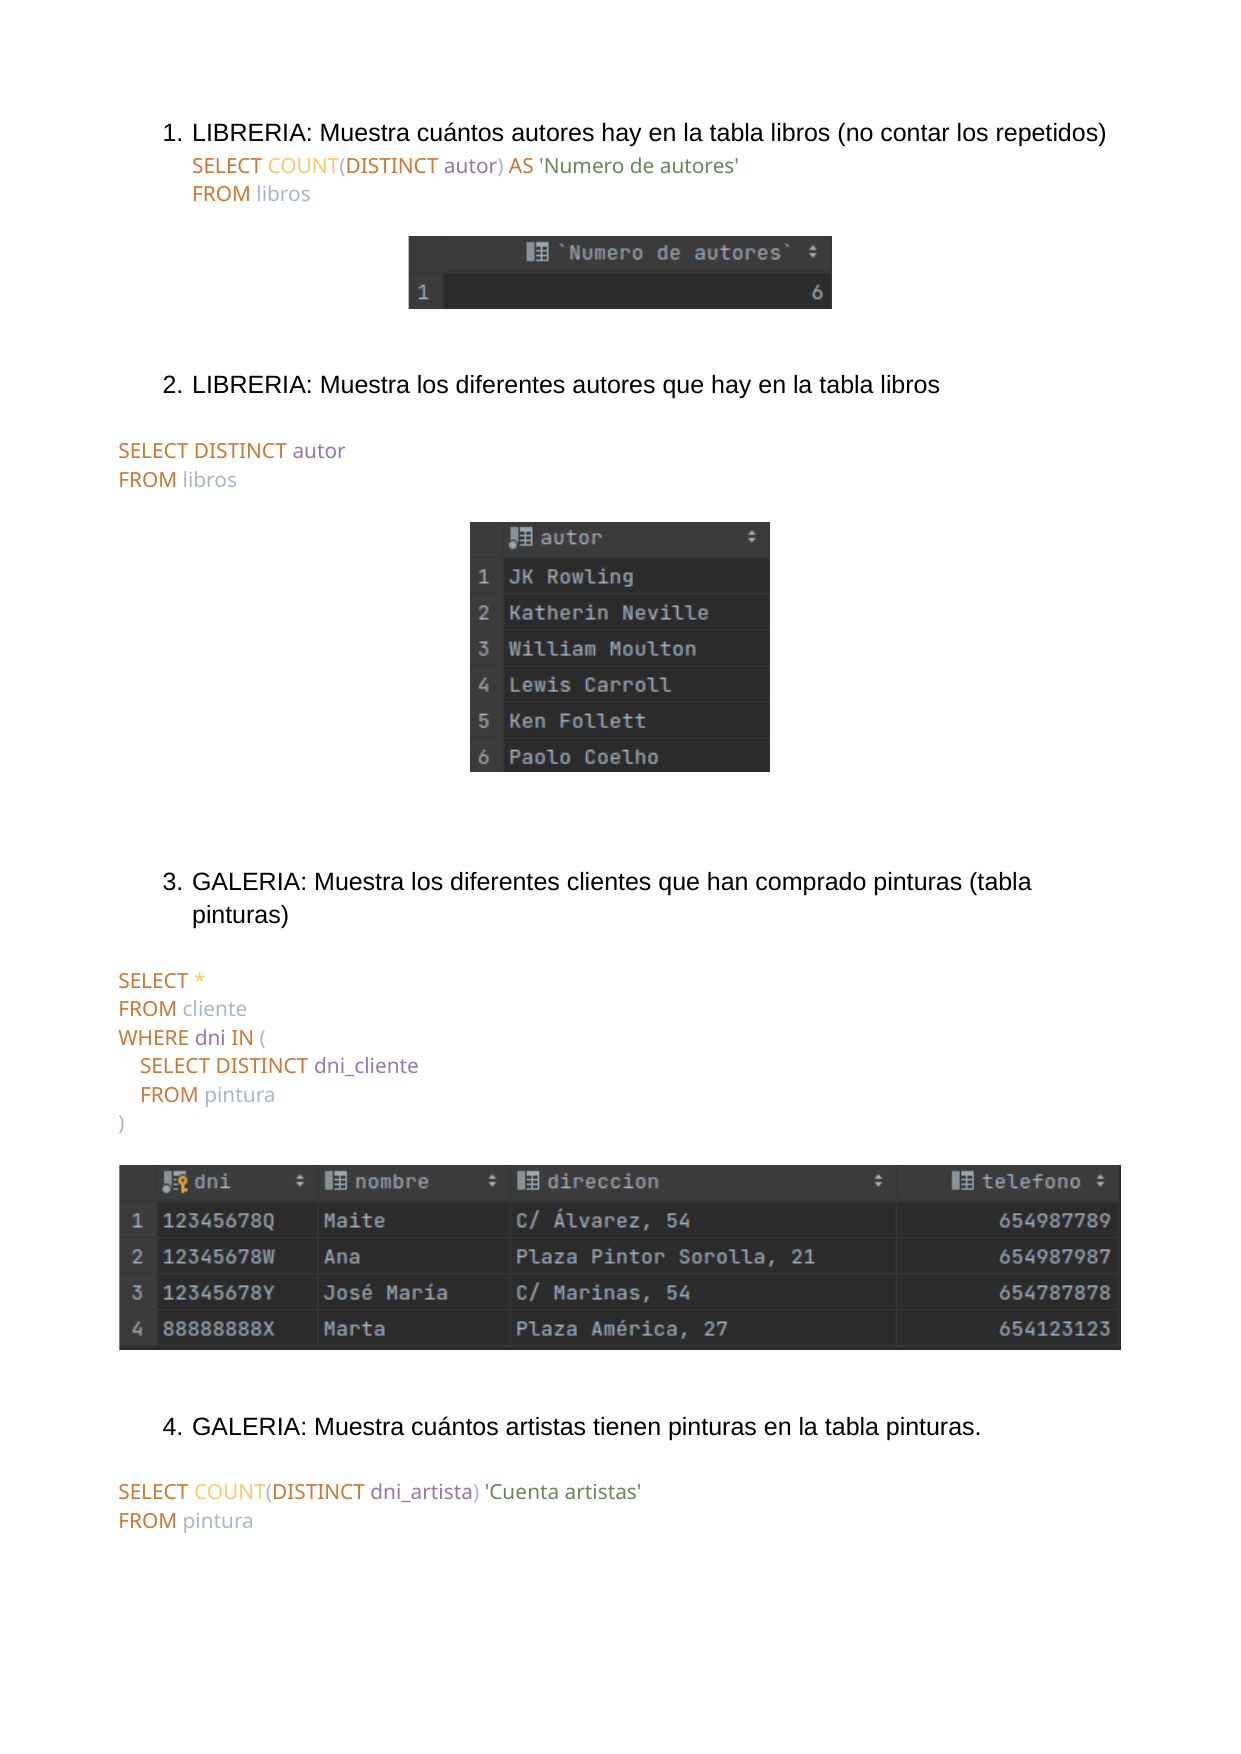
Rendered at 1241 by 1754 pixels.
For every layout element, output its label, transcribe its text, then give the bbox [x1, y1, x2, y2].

picture [119, 1165, 1121, 1350]
list GALERIA: Muestra cuántos artistas tienen pinturas en la tabla pinturas. [162, 1411, 1122, 1440]
list LIBRERIA: Muestra los diferentes autores que hay en la tabla libros [162, 370, 1122, 399]
picture [470, 522, 770, 772]
list LIBRERIA: Muestra cuántos autores hay en la tabla libros (no contar los repetidos) [162, 118, 1122, 147]
picture [408, 236, 832, 309]
text SELECT DISTINCT autor FROM libros [118, 436, 1122, 522]
list SELECT COUNT(DISTINCT autor) AS 'Numero de autores' FROM libros [162, 151, 1122, 237]
text SELECT * FROM cliente WHERE dni IN ( SELECT DISTINCT dni_cliente FROM pintura ) [118, 966, 1122, 1165]
text SELECT COUNT(DISTINCT dni_artista) 'Cuenta artistas' FROM pintura [118, 1477, 1122, 1563]
list GALERIA: Muestra los diferentes clientes que han comprado pinturas (tabla pinturas) [162, 867, 1122, 929]
